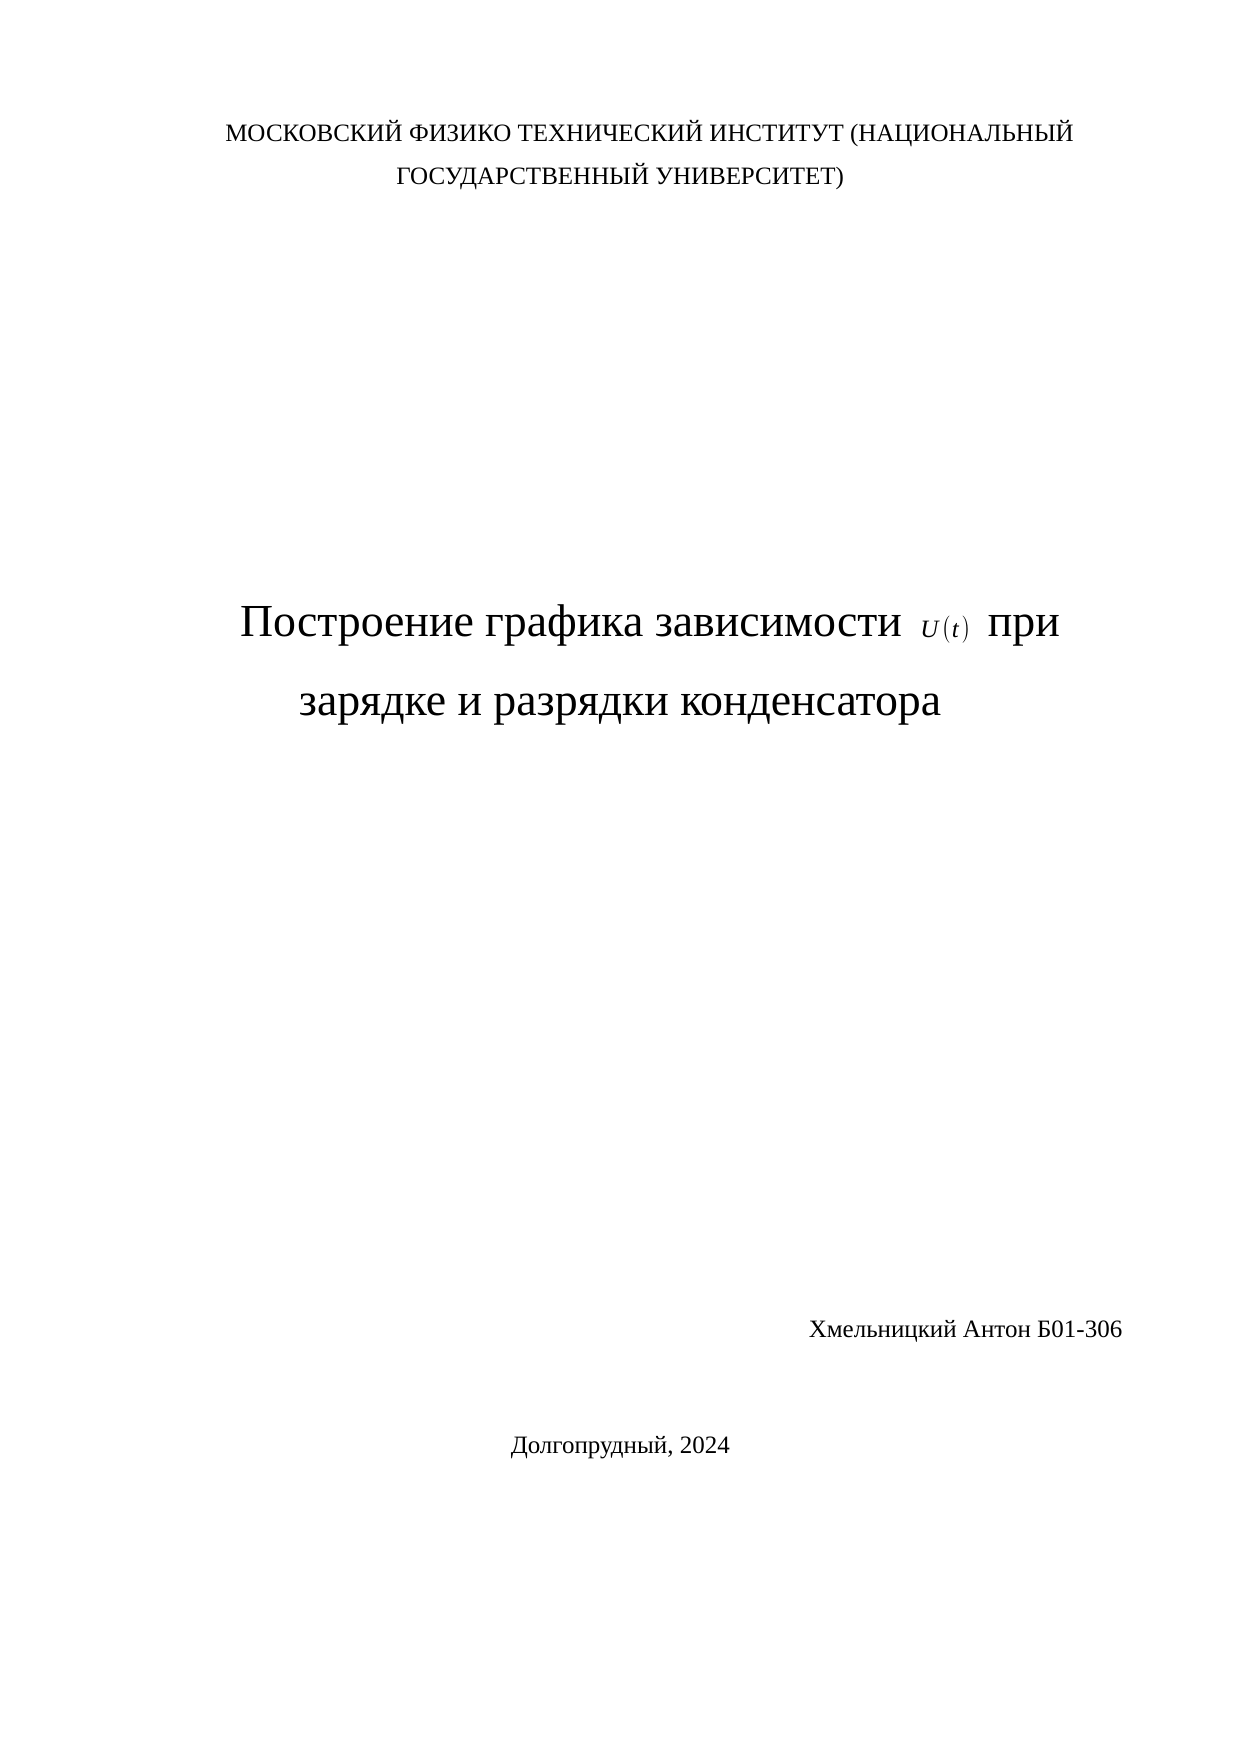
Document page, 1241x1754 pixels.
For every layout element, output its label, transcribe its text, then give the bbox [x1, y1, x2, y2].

text МОСКОВСКИЙ ФИЗИКО ТЕХНИЧЕСКИЙ ИНСТИТУТ (НАЦИОНАЛЬНЫЙ ГОСУДАРСТВЕННЫЙ УНИВЕРСИТЕТ) [118, 118, 1122, 190]
text Построение графика зависимости при зарядке и разрядки конденсатора [118, 594, 1122, 726]
text Долгопрудный, 2024 [118, 1430, 1122, 1458]
text Хмельницкий Антон Б01-306 [118, 1314, 1122, 1343]
